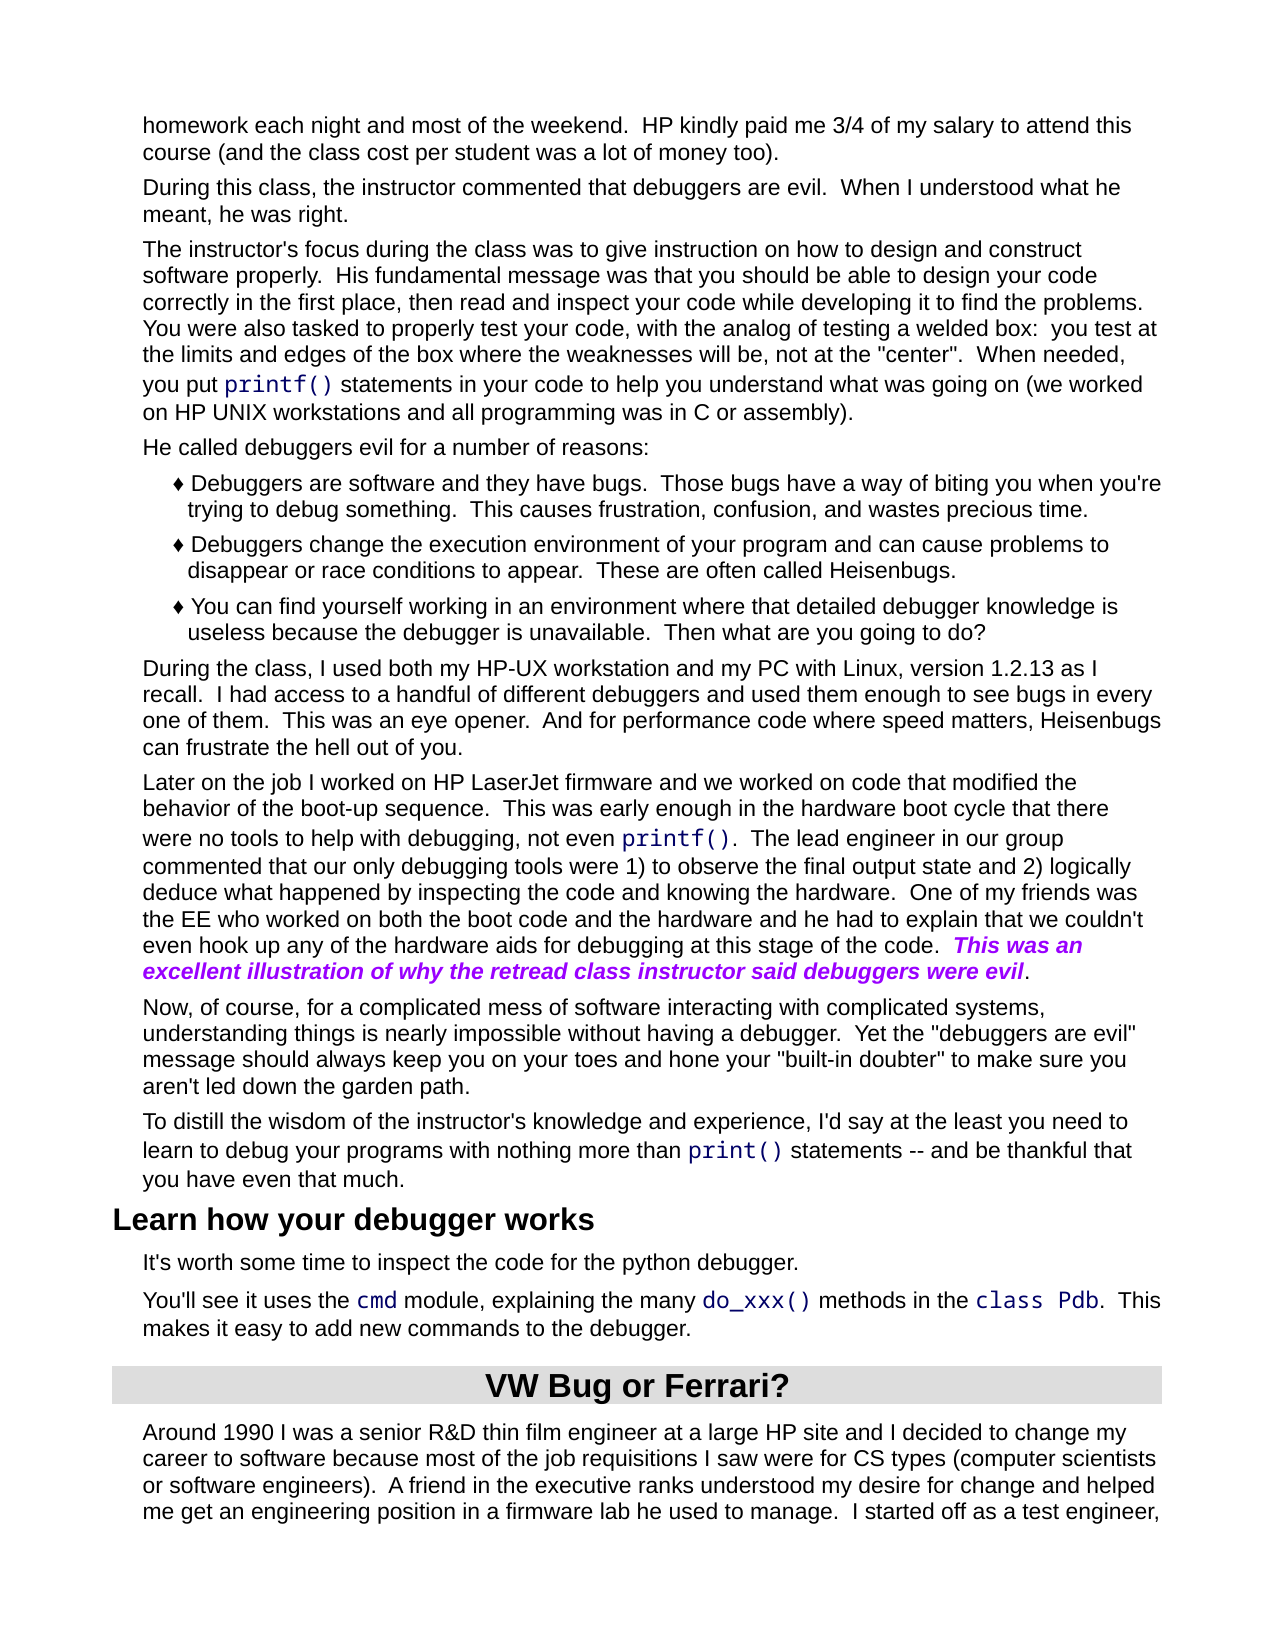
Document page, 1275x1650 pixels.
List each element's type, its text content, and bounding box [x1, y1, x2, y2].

text During this class, the instructor commented that debuggers are evil. When I understood what he meant, he was right. [142, 174, 1162, 227]
text Around 1990 I was a senior R&D thin film engineer at a large HP site and I decided to change my career to software because most of the job requisitions I saw were for CS types (computer scientists or software engineers). A friend in the executive ranks understood my desire for change and helped me get an engineering position in a firmware lab he used to manage. I started off as a test engineer, [142, 1419, 1162, 1524]
text He called debuggers evil for a number of reasons: [142, 434, 1162, 461]
text Now, of course, for a complicated mess of software interacting with complicated systems, understanding things is nearly impossible without having a debugger. Yet the "debuggers are evil" message should always keep you on your toes and hone your "built-in doubter" to make sure you aren't led down the garden path. [142, 993, 1162, 1099]
list Debuggers are software and they have bugs. Those bugs have a way of biting you when you're trying to debug something. This causes frustration, confusion, and wastes precious time. [172, 469, 1162, 522]
list You can find yourself working in an environment where that detailed debugger knowledge is useless because the debugger is unavailable. Then what are you going to do? [172, 593, 1162, 646]
text It's worth some time to inspect the code for the python debugger. [142, 1249, 1162, 1275]
text The instructor's focus during the class was to give instruction on how to design and construct software properly. His fundamental message was that you should be able to design your code correctly in the first place, then read and inspect your code while developing it to find the problems. You were also tasked to properly test your code, with the analog of testing a welded box: you test at the limits and edges of the box where the weaknesses will be, not at the "center". When needed, you put printf() statements in your code to help you understand what was going on (we worked on HP UNIX workstations and all programming was in C or assembly). [142, 236, 1162, 425]
subtitle VW Bug or Ferrari? [112, 1366, 1162, 1404]
text During the class, I used both my HP-UX workstation and my PC with Linux, version 1.2.13 as I recall. I had access to a handful of different debuggers and used them enough to see bugs in every one of them. This was an eye opener. And for performance code where speed matters, Heisenbugs can frustrate the hell out of you. [142, 654, 1162, 760]
subtitle Learn how your debugger works [112, 1201, 1162, 1237]
text You'll see it uses the cmd module, explaining the many do_xxx() methods in the class Pdb. This makes it easy to add new commands to the debugger. [142, 1284, 1162, 1342]
list Debuggers change the execution environment of your program and can cause problems to disappear or race conditions to appear. These are often called Heisenbugs. [172, 531, 1162, 584]
text To distill the wisdom of the instructor's knowledge and experience, I'd say at the least you need to learn to debug your programs with nothing more than print() statements -- and be thankful that you have even that much. [142, 1108, 1162, 1192]
text Later on the job I worked on HP LaserJet firmware and we worked on code that modified the behavior of the boot-up sequence. This was early enough in the hardware boot cycle that there were no tools to help with debugging, not even printf(). The lead engineer in our group commented that our only debugging tools were 1) to observe the final output state and 2) logically deduce what happened by inspecting the code and knowing the hardware. One of my friends was the EE who worked on both the boot code and the hardware and he had to explain that we couldn't even hook up any of the hardware aids for debugging at this stage of the code. This was an excellent illustration of why the retread class instructor said debuggers were evil. [142, 769, 1162, 984]
text homework each night and most of the weekend. HP kindly paid me 3/4 of my salary to attend this course (and the class cost per student was a lot of money too). [142, 112, 1162, 165]
